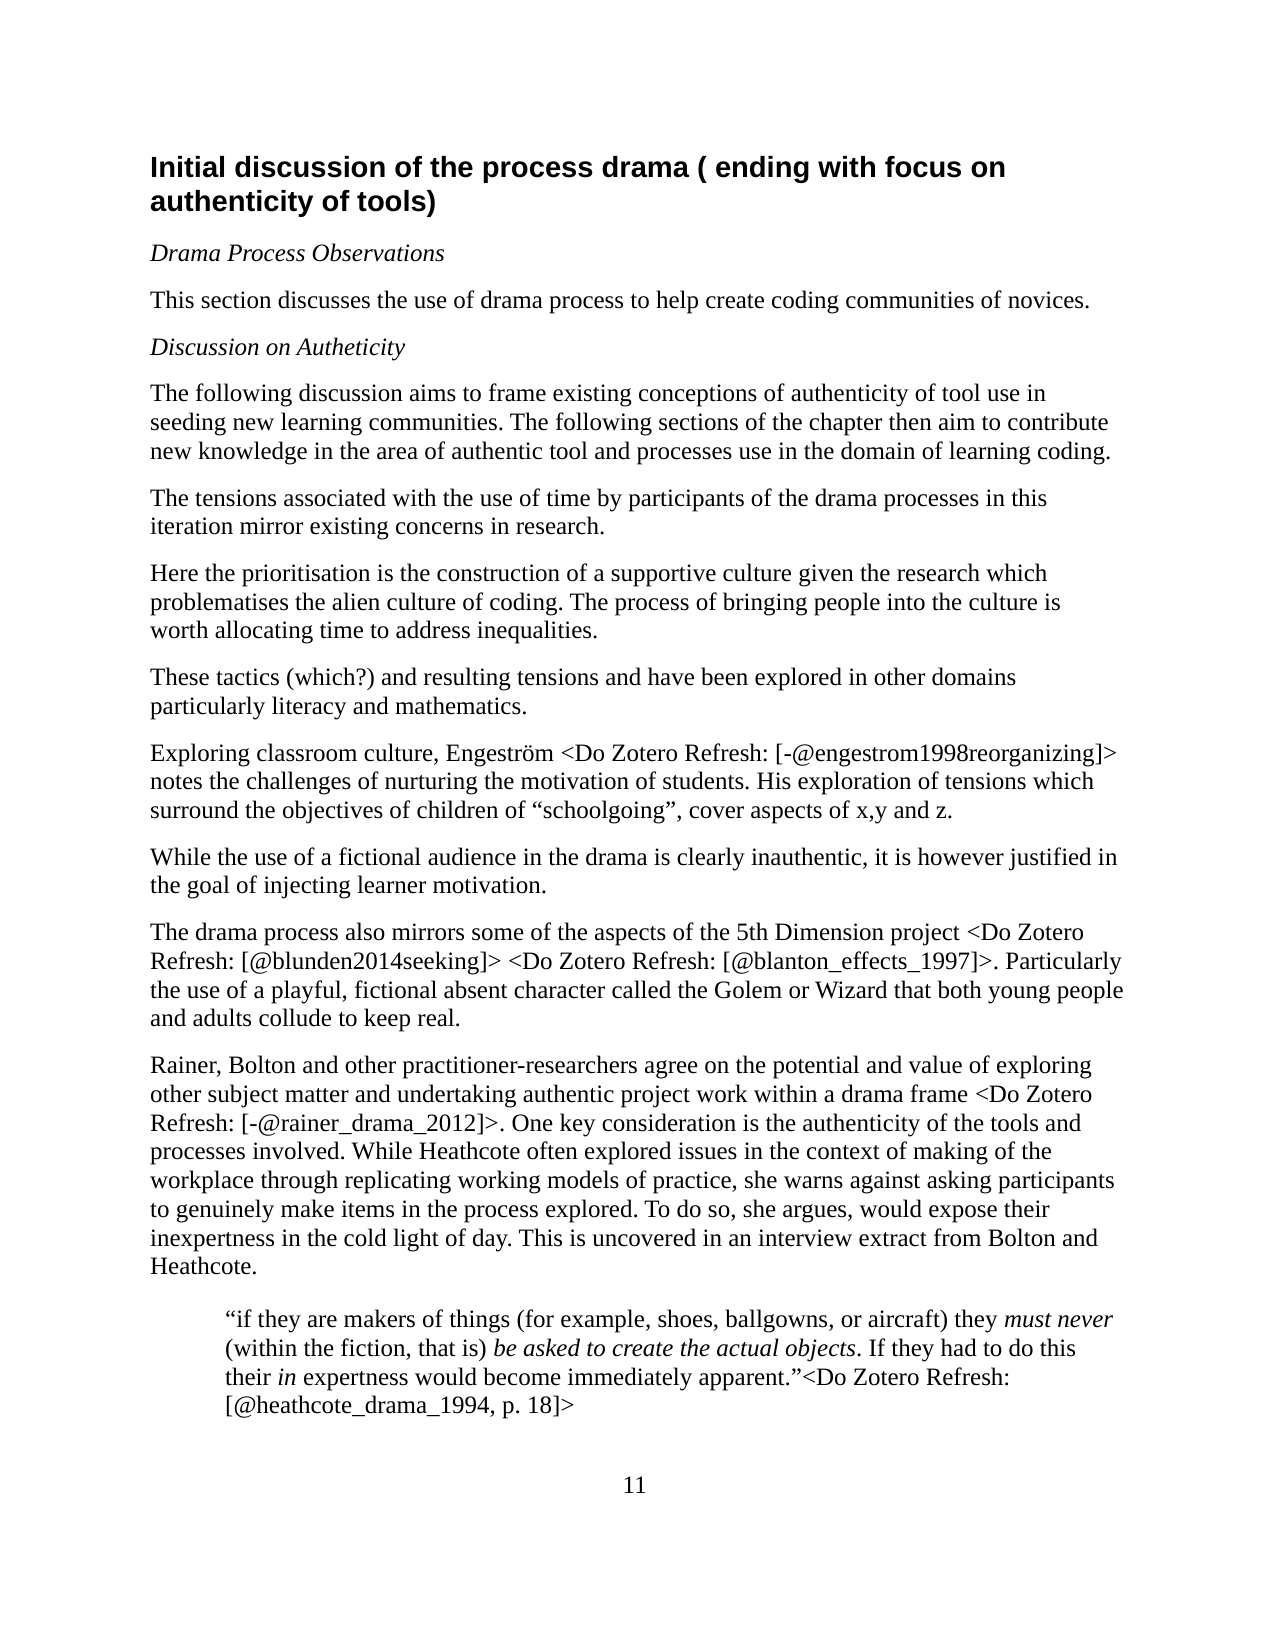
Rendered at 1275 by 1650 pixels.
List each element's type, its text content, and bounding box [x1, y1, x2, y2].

text Drama Process Observations [150, 238, 1125, 267]
text While the use of a fictional audience in the drama is clearly inauthentic, it is however justified in the goal of injecting learner motivation. [150, 842, 1125, 899]
text Exploring classroom culture, Engeström <Do Zotero Refresh: [-@engestrom1998reorganizing]> notes the challenges of nurturing the motivation of students. His exploration of tensions which surround the objectives of children of “schoolgoing”, cover aspects of x,y and z. [150, 738, 1125, 824]
subtitle Initial discussion of the process drama ( ending with focus on authenticity of tools) [150, 150, 1125, 217]
text These tactics (which?) and resulting tensions and have been explored in other domains particularly literacy and mathematics. [150, 662, 1125, 720]
text Here the prioritisation is the construction of a supportive culture given the research which problematises the alien culture of coding. The process of bringing people into the culture is worth allocating time to address inequalities. [150, 558, 1125, 644]
text This section discusses the use of drama process to help create coding communities of novices. [150, 285, 1125, 314]
text The tensions associated with the use of time by participants of the drama processes in this iteration mirror existing concerns in research. [150, 483, 1125, 540]
text The following discussion aims to frame existing conceptions of authenticity of tool use in seeding new learning communities. The following sections of the chapter then aim to contribute new knowledge in the area of authentic tool and processes use in the domain of learning coding. [150, 378, 1125, 465]
text The drama process also mirrors some of the aspects of the 5th Dimension project <Do Zotero Refresh: [@blunden2014seeking]> <Do Zotero Refresh: [@blanton_effects_1997]>. Particularly the use of a playful, fictional absent character called the Golem or Wizard that both young people and adults collude to keep real. [150, 917, 1125, 1032]
text “if they are makers of things (for example, shoes, ballgowns, or aircraft) they must never (within the fiction, that is) be asked to create the actual objects. If they had to do this their in expertness would become immediately apparent.”<Do Zotero Refresh: [@heathcote_drama_1994, p. 18]> [225, 1304, 1125, 1419]
text Rainer, Bolton and other practitioner-researchers agree on the potential and value of exploring other subject matter and undertaking authentic project work within a drama frame <Do Zotero Refresh: [-@rainer_drama_2012]>. One key consideration is the authenticity of the tools and processes involved. While Heathcote often explored issues in the context of making of the workplace through replicating working models of practice, she warns against asking participants to genuinely make items in the process explored. To do so, she argues, would expose their inexpertness in the cold light of day. This is uncovered in an interview extract from Bolton and Heathcote. [150, 1050, 1125, 1280]
text Discussion on Autheticity [150, 332, 1125, 361]
